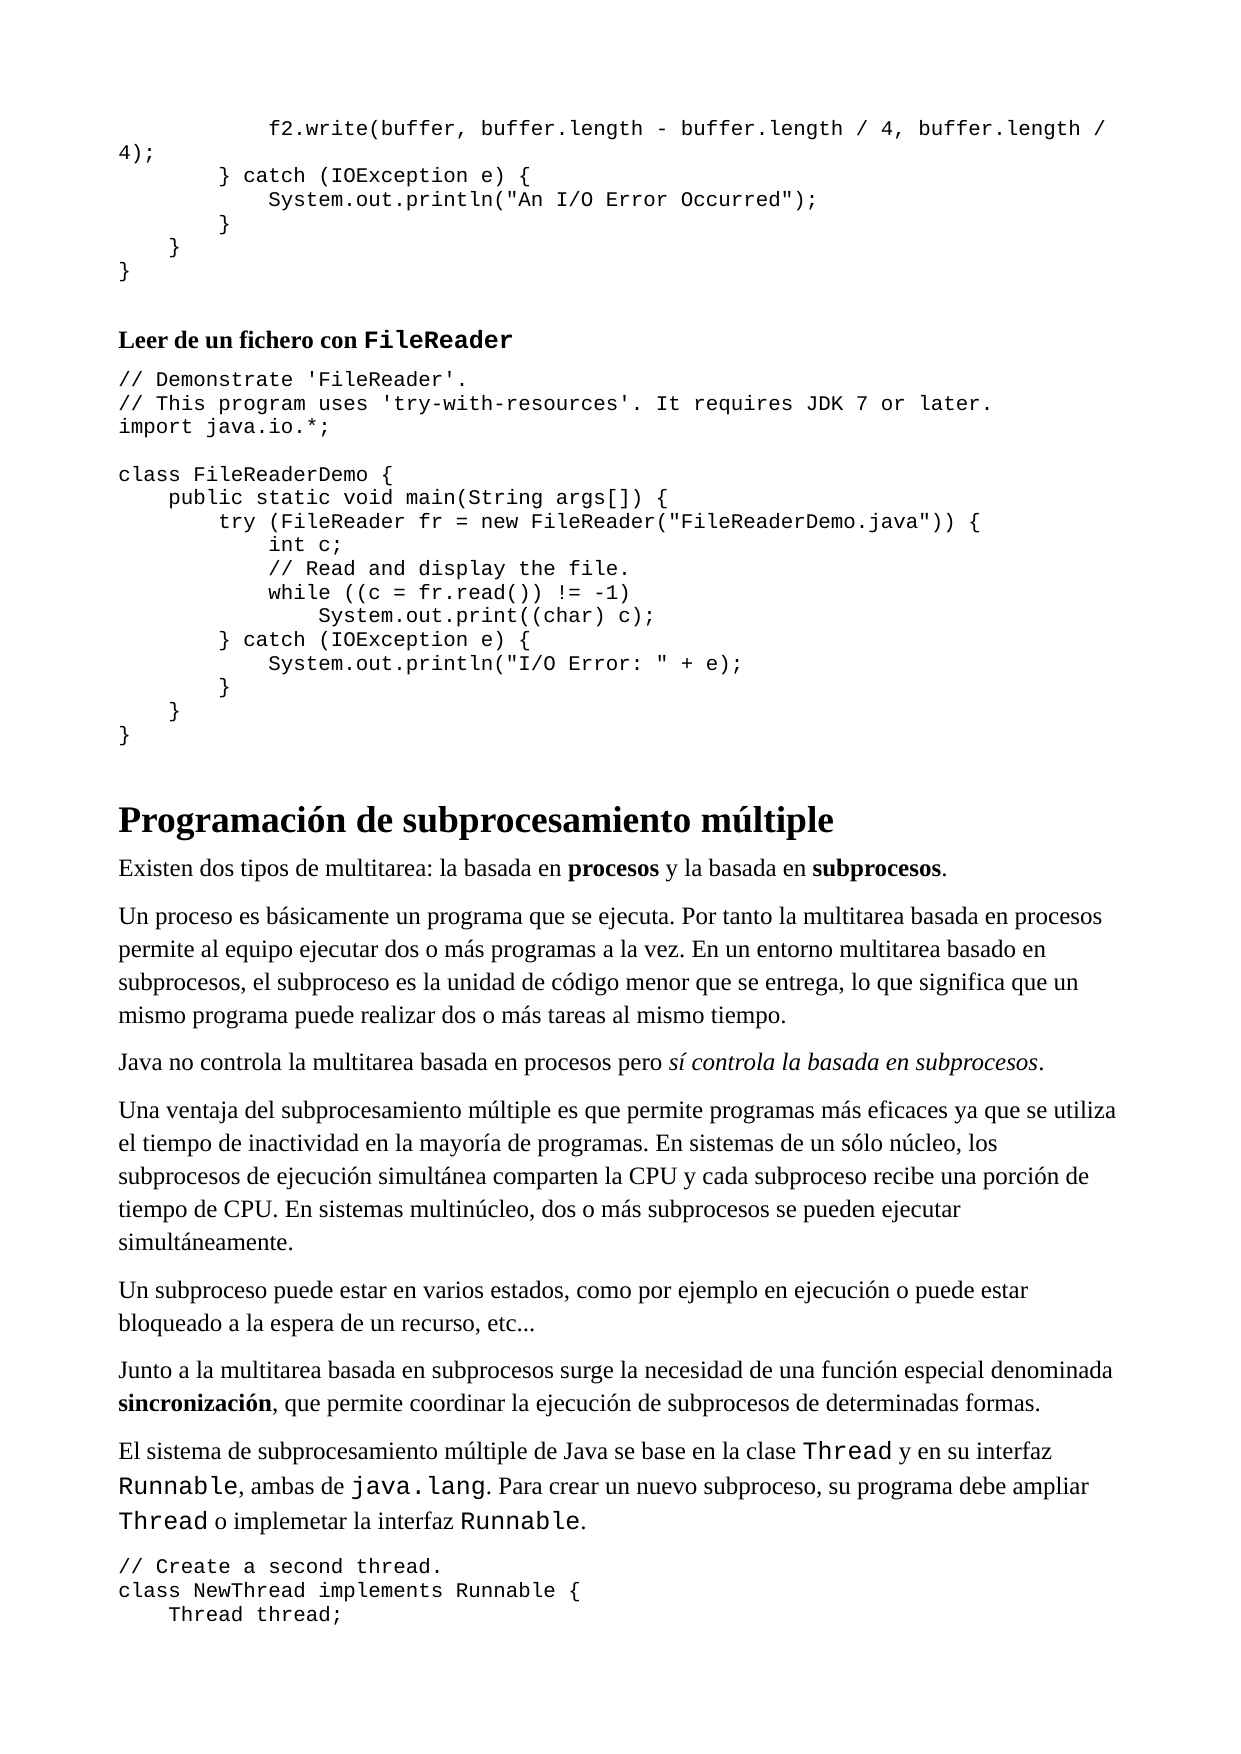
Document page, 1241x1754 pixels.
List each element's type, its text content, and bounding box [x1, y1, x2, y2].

text Java no controla la multitarea basada en procesos pero sí controla la basada en subprocesos. [118, 1047, 1122, 1076]
text Thread thread; [118, 1603, 1122, 1627]
text import java.io.*; [118, 416, 1122, 440]
subtitle Leer de un fichero con FileReader [118, 326, 1122, 356]
text System.out.println("An I/O Error Occurred"); [118, 189, 1122, 213]
text // Create a second thread. [118, 1556, 1122, 1580]
text } [118, 700, 1122, 724]
subtitle Programación de subprocesamiento múltiple [118, 798, 1122, 841]
text } [118, 236, 1122, 260]
text f2.write(buffer, buffer.length - buffer.length / 4, buffer.length / 4); [118, 118, 1122, 165]
text Un proceso es básicamente un programa que se ejecuta. Por tanto la multitarea basada en procesos permite al equipo ejecutar dos o más programas a la vez. En un entorno multitarea basado en subprocesos, el subproceso es la unidad de código menor que se entrega, lo que significa que un mismo programa puede realizar dos o más tareas al mismo tiempo. [118, 901, 1122, 1029]
text Un subproceso puede estar en varios estados, como por ejemplo en ejecución o puede estar bloqueado a la espera de un recurso, etc... [118, 1275, 1122, 1337]
text while ((c = fr.read()) != -1) [118, 582, 1122, 605]
text // Read and display the file. [118, 558, 1122, 582]
text } [118, 213, 1122, 236]
text } [118, 260, 1122, 284]
text Una ventaja del subprocesamiento múltiple es que permite programas más eficaces ya que se utiliza el tiempo de inactividad en la mayoría de programas. En sistemas de un sólo núcleo, los subprocesos de ejecución simultánea comparten la CPU y cada subproceso recibe una porción de tiempo de CPU. En sistemas multinúcleo, dos o más subprocesos se pueden ejecutar simultáneamente. [118, 1095, 1122, 1256]
text } [118, 676, 1122, 700]
text System.out.println("I/O Error: " + e); [118, 653, 1122, 676]
text // This program uses 'try-with-resources'. It requires JDK 7 or later. [118, 393, 1122, 416]
text El sistema de subprocesamiento múltiple de Java se base en la clase Thread y en su interfaz Runnable, ambas de java.lang. Para crear un nuevo subproceso, su programa debe ampliar Thread o implemetar la interfaz Runnable. [118, 1436, 1122, 1537]
text try (FileReader fr = new FileReader("FileReaderDemo.java")) { [118, 511, 1122, 534]
text System.out.print((char) c); [118, 605, 1122, 629]
text Junto a la multitarea basada en subprocesos surge la necesidad de una función especial denominada sincronización, que permite coordinar la ejecución de subprocesos de determinadas formas. [118, 1355, 1122, 1417]
text } catch (IOException e) { [118, 165, 1122, 189]
text class FileReaderDemo { [118, 463, 1122, 487]
text } catch (IOException e) { [118, 629, 1122, 653]
text int c; [118, 534, 1122, 558]
text Existen dos tipos de multitarea: la basada en procesos y la basada en subprocesos. [118, 853, 1122, 882]
text // Demonstrate 'FileReader'. [118, 369, 1122, 393]
text } [118, 724, 1122, 747]
text public static void main(String args[]) { [118, 487, 1122, 511]
text class NewThread implements Runnable { [118, 1580, 1122, 1603]
